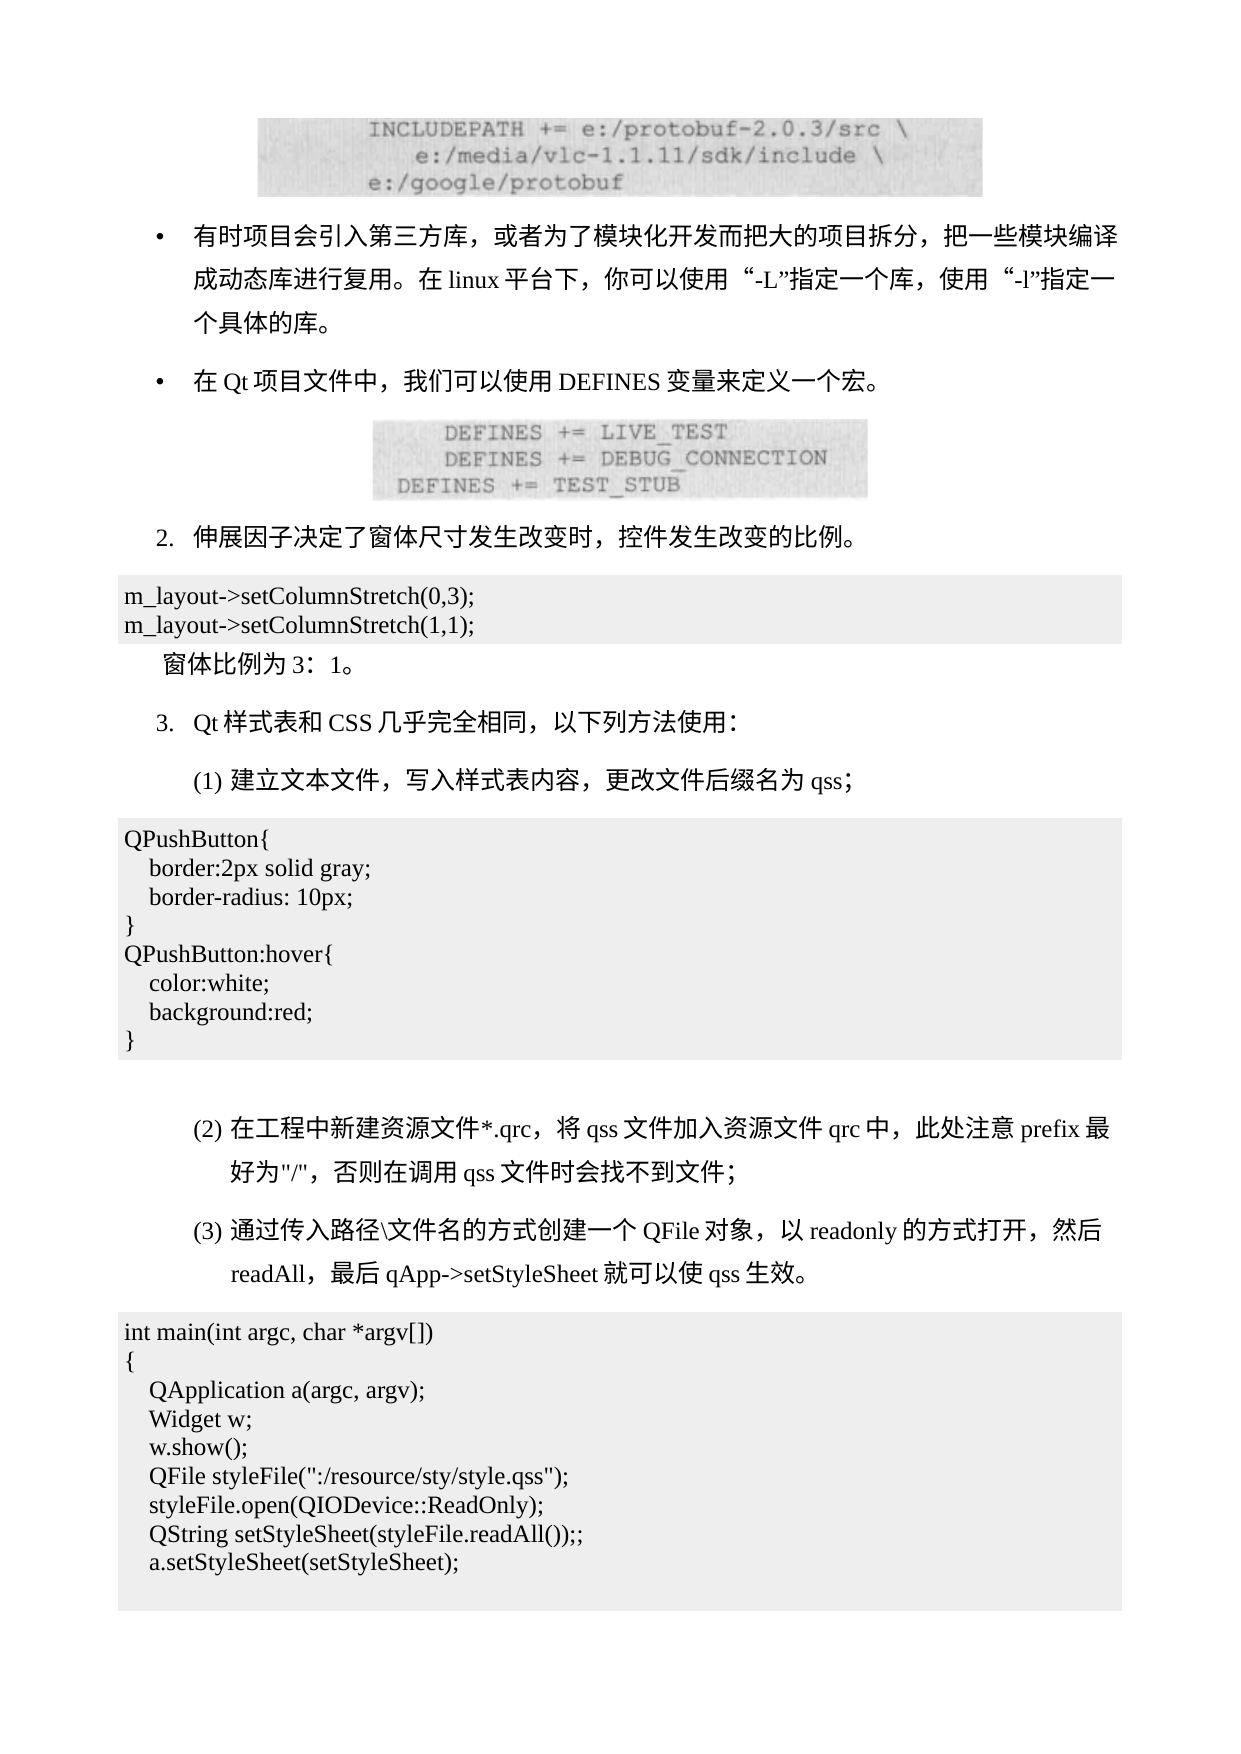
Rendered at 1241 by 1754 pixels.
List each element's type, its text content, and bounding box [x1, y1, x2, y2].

table_header QPushButton{ border:2px solid gray; border-radius: 10px; } QPushButton:hover{ color:white; background:red; } [118, 818, 1122, 1060]
list 在工程中新建资源文件*.qrc，将qss文件加入资源文件qrc中，此处注意prefix最好为"/"，否则在调用qss文件时会找不到文件； [193, 1109, 1122, 1188]
picture [257, 118, 983, 197]
table_header m_layout->setColumnStretch(0,3); m_layout->setColumnStretch(1,1); [118, 575, 1122, 644]
list 伸展因子决定了窗体尺寸发生改变时，控件发生改变的比例。 [156, 517, 1122, 553]
list 建立文本文件，写入样式表内容，更改文件后缀名为qss； [193, 760, 1122, 797]
list Qt样式表和CSS几乎完全相同，以下列方法使用： [156, 702, 1122, 738]
text 窗体比例为3：1。 [118, 644, 1122, 681]
table_header int main(int argc, char *argv[]) { QApplication a(argc, argv); Widget w; w.show(); QFile styleFile(":/resource/sty/style.qss"); styleFile.open(QIODevice::ReadOnly); QString setStyleSheet(styleFile.readAll());; a.setStyleSheet(setStyleSheet); [118, 1312, 1122, 1611]
picture [372, 419, 868, 501]
list 有时项目会引入第三方库，或者为了模块化开发而把大的项目拆分，把一些模块编译成动态库进行复用。在linux平台下，你可以使用“-L”指定一个库，使用“-l”指定一个具体的库。 [156, 216, 1122, 339]
list 通过传入路径\文件名的方式创建一个QFile对象，以readonly的方式打开，然后readAll，最后qApp->setStyleSheet就可以使qss生效。 [193, 1210, 1122, 1290]
list 在Qt项目文件中，我们可以使用DEFINES变量来定义一个宏。 [156, 361, 1122, 397]
